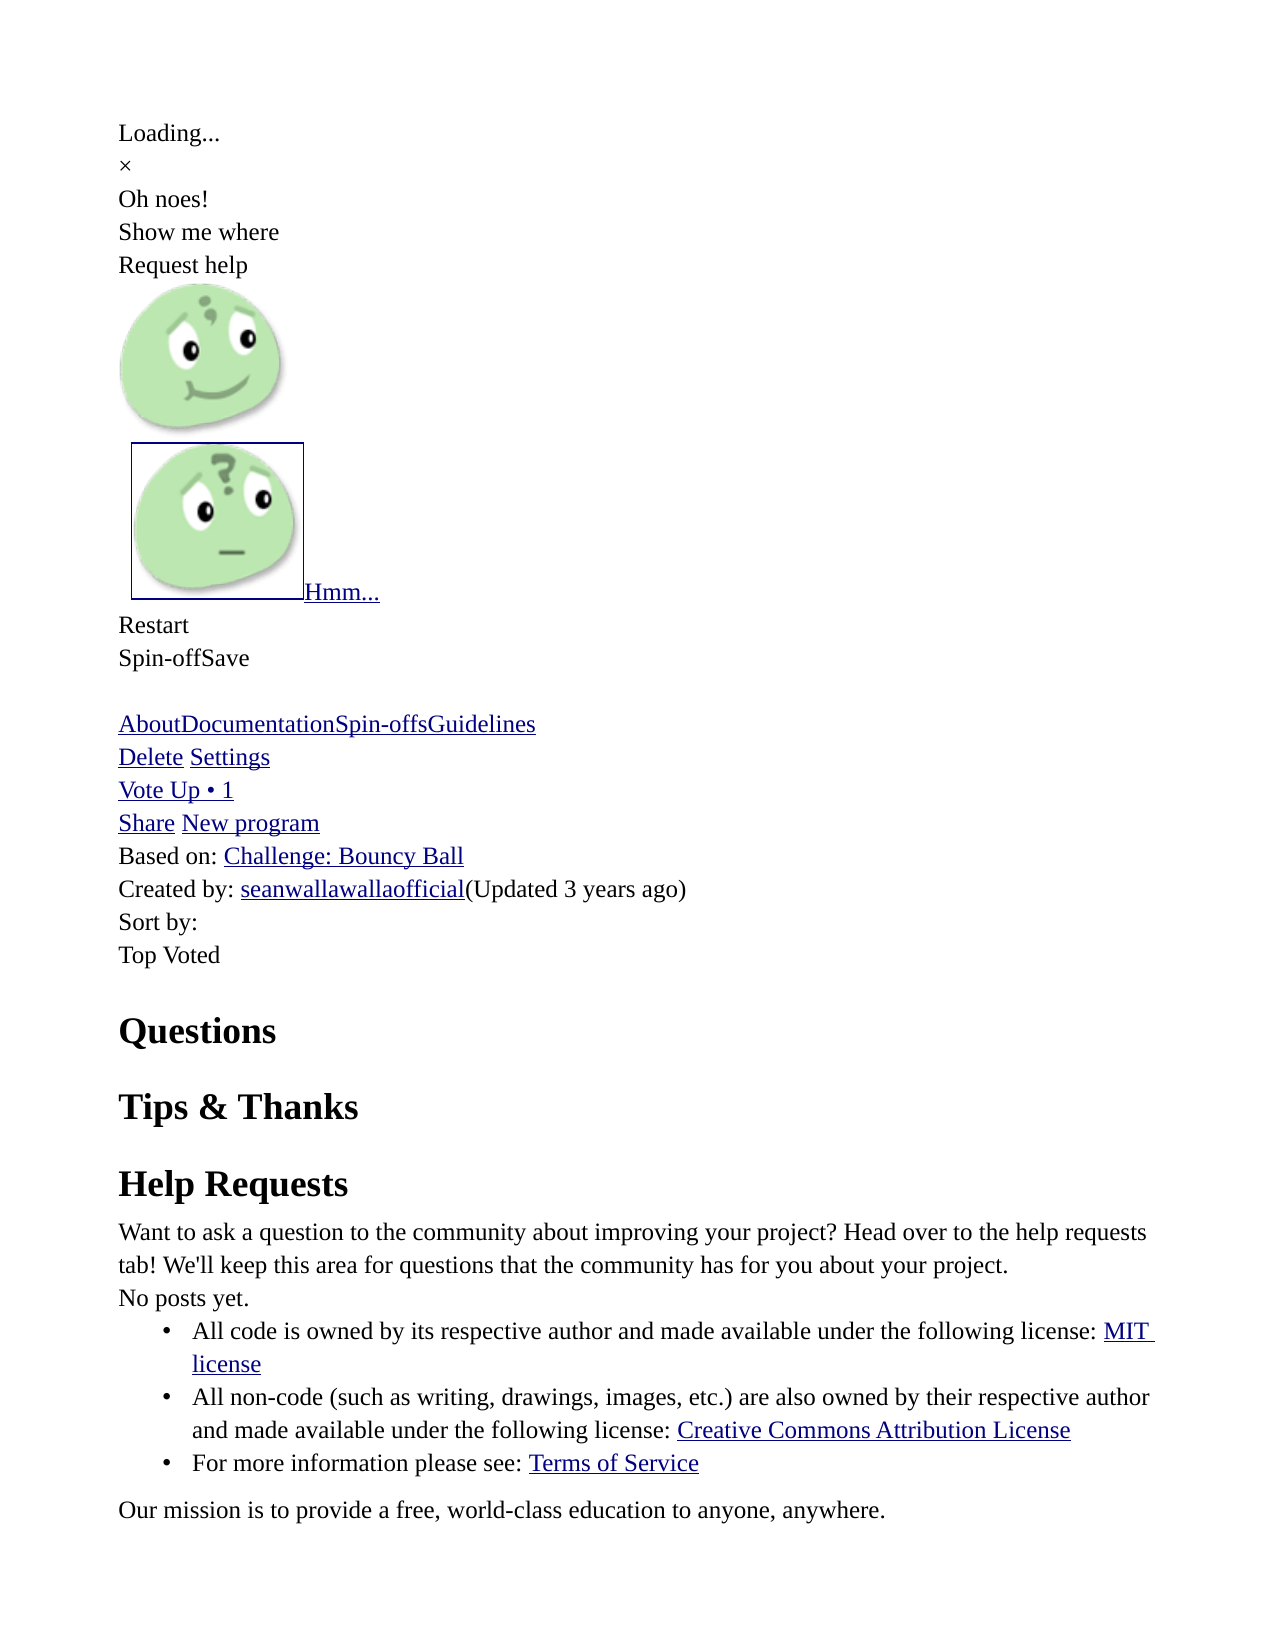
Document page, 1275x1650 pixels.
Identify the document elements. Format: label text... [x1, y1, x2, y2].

text Loading... [118, 118, 1157, 147]
list All code is owned by its respective author and made available under the following license: MIT license [162, 1316, 1157, 1378]
text Want to ask a question to the community about improving your project? Head over to the help requests tab! We'll keep this area for questions that the community has for you about your project. [118, 1217, 1157, 1279]
text No posts yet. [118, 1283, 1157, 1312]
text Created by: seanwallawallaofficial(Updated 3 years ago) [118, 874, 1157, 903]
subtitle Questions [118, 1008, 1157, 1051]
text Share New program [118, 808, 1157, 837]
text Show me where [118, 217, 1157, 246]
picture [132, 444, 303, 598]
text Delete Settings [118, 742, 1157, 771]
text AboutDocumentationSpin-offsGuidelines [118, 709, 1157, 737]
text × [118, 151, 1157, 180]
list All non-code (such as writing, drawings, images, etc.) are also owned by their respective author and made available under the following license: Creative Commons Attribution License [162, 1382, 1157, 1444]
text Vote Up • 1 [118, 775, 1157, 803]
list For more information please see: Terms of Service [162, 1448, 1157, 1477]
text Spin-offSave [118, 643, 1157, 671]
text Request help [118, 250, 1157, 279]
text Based on: Challenge: Bouncy Ball [118, 841, 1157, 869]
subtitle Help Requests [118, 1161, 1157, 1204]
picture [118, 283, 289, 438]
text Sort by: [118, 907, 1157, 936]
text Top Voted [118, 940, 1157, 969]
text Oh noes! [118, 184, 1157, 213]
text Our mission is to provide a free, world-class education to anyone, anywhere. [118, 1496, 1157, 1524]
subtitle Tips & Thanks [118, 1085, 1157, 1128]
text Hmm... [131, 442, 1157, 605]
text Restart [118, 610, 1157, 638]
